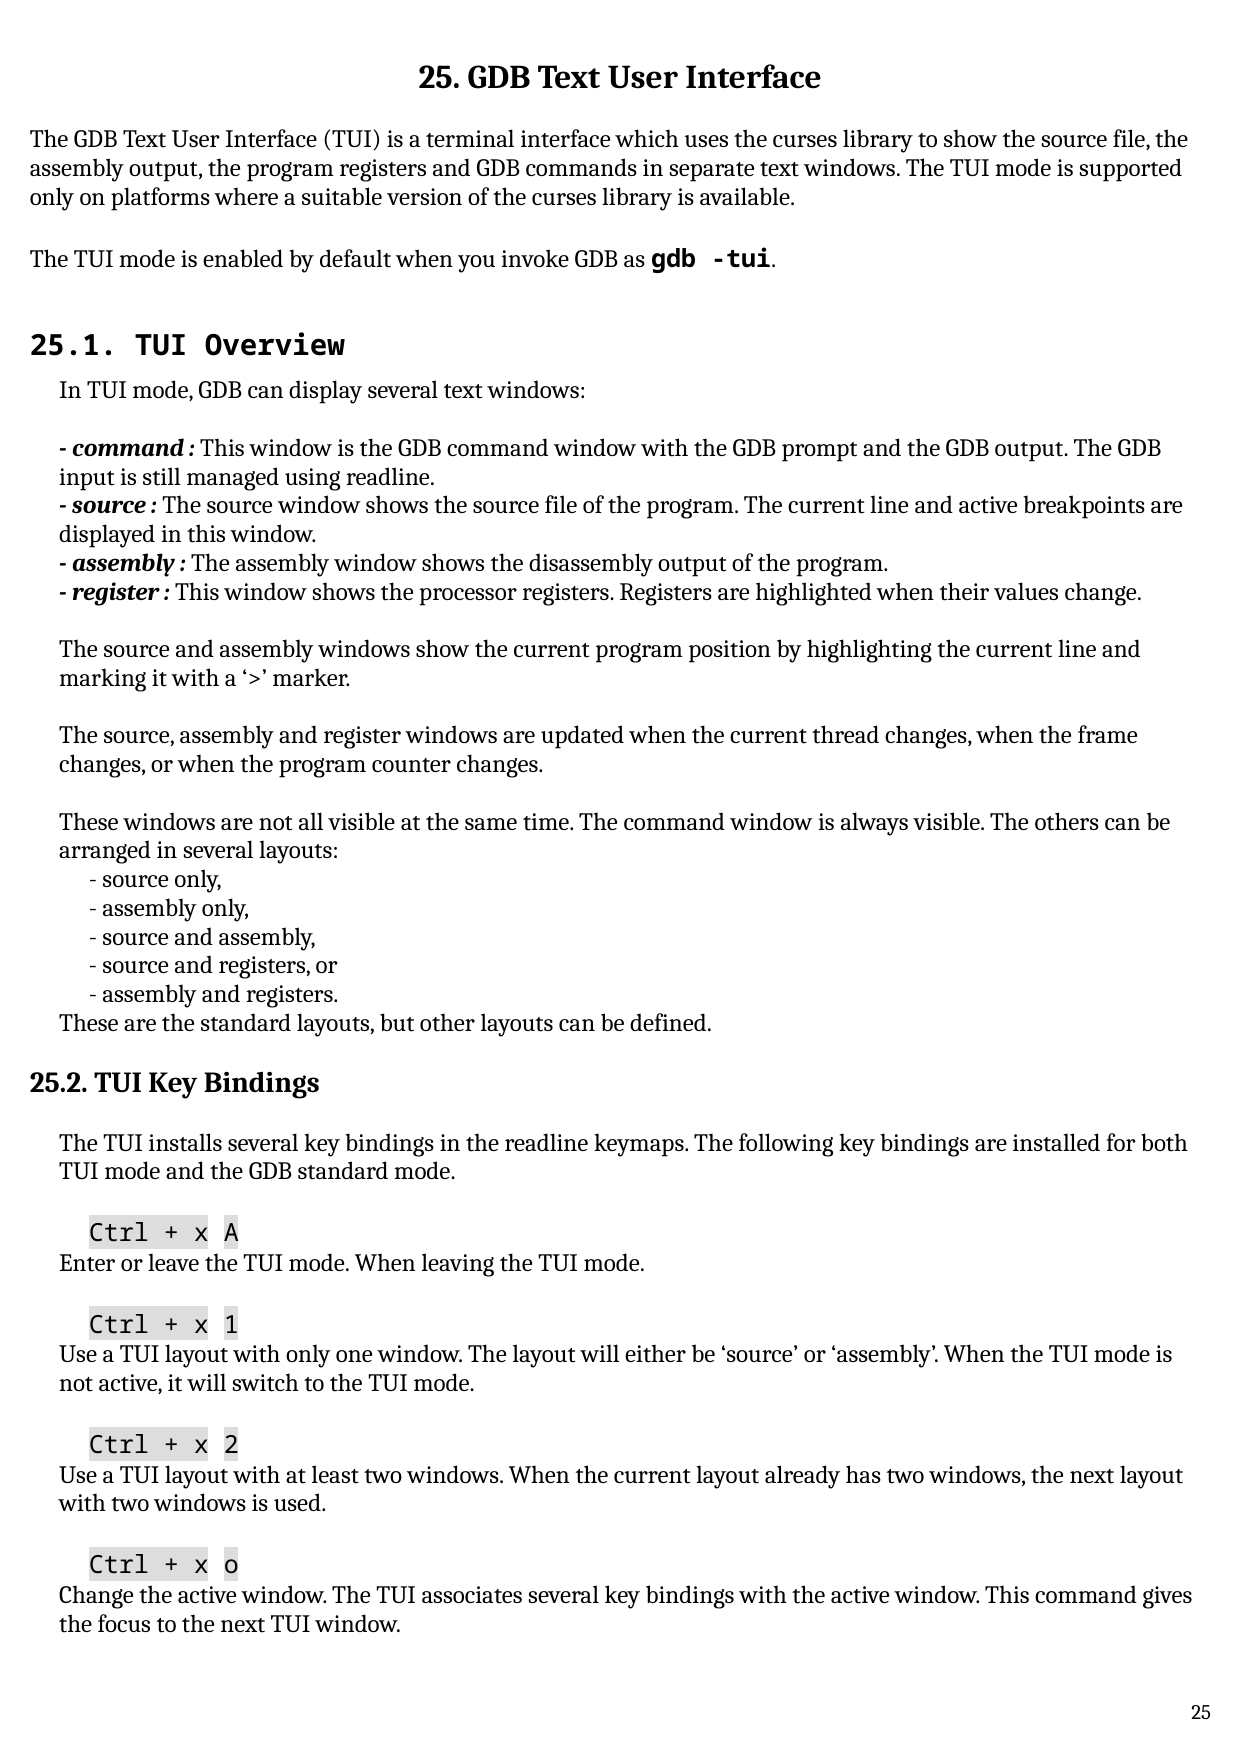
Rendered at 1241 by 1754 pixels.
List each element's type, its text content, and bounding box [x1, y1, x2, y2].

subtitle 25.2. TUI Key Bindings [29, 1066, 1211, 1100]
text These windows are not all visible at the same time. The command window is always visible. The others can be arranged in several layouts: [59, 807, 1211, 865]
text Ctrl + x 2 [88, 1427, 1211, 1461]
text - source only, [88, 865, 1211, 894]
text - source and assembly, [88, 922, 1211, 951]
text The source and assembly windows show the current program position by highlighting the current line and marking it with a ‘>’ marker. [59, 635, 1211, 692]
text Enter or leave the TUI mode. When leaving the TUI mode. [59, 1249, 1211, 1277]
text - command : This window is the GDB command window with the GDB prompt and the GDB output. The GDB input is still managed using readline. [59, 434, 1211, 491]
text Change the active window. The TUI associates several key bindings with the active window. This command gives the focus to the next TUI window. [59, 1581, 1211, 1638]
text Use a TUI layout with at least two windows. When the current layout already has two windows, the next layout with two windows is used. [59, 1461, 1211, 1518]
subtitle 25.1. TUI Overview [29, 324, 1211, 364]
text In TUI mode, GDB can display several text windows: [59, 376, 1211, 405]
text The TUI mode is enabled by default when you invoke GDB as gdb -tui. [29, 240, 1211, 274]
text - assembly and registers. [88, 980, 1211, 1009]
subtitle 25. GDB Text User Interface [29, 58, 1211, 97]
text - assembly : The assembly window shows the disassembly output of the program. [59, 549, 1211, 577]
text The TUI installs several key bindings in the readline keymaps. The following key bindings are installed for both TUI mode and the GDB standard mode. [59, 1128, 1211, 1186]
text These are the standard layouts, but other layouts can be defined. [59, 1009, 1211, 1037]
text Ctrl + x 1 [88, 1306, 1211, 1340]
text The GDB Text User Interface (TUI) is a terminal interface which uses the curses library to show the source file, the assembly output, the program registers and GDB commands in separate text windows. The TUI mode is supported only on platforms where a suitable version of the curses library is available. [29, 125, 1211, 212]
text - source and registers, or [88, 951, 1211, 980]
text Ctrl + x o [88, 1547, 1211, 1581]
text - assembly only, [88, 894, 1211, 922]
text - register : This window shows the processor registers. Registers are highlighted when their values change. [59, 577, 1211, 606]
text Use a TUI layout with only one window. The layout will either be ‘source’ or ‘assembly’. When the TUI mode is not active, it will switch to the TUI mode. [59, 1340, 1211, 1398]
text The source, assembly and register windows are updated when the current thread changes, when the frame changes, or when the program counter changes. [59, 721, 1211, 779]
text - source : The source window shows the source file of the program. The current line and active breakpoints are displayed in this window. [59, 491, 1211, 549]
text Ctrl + x A [88, 1215, 1211, 1249]
